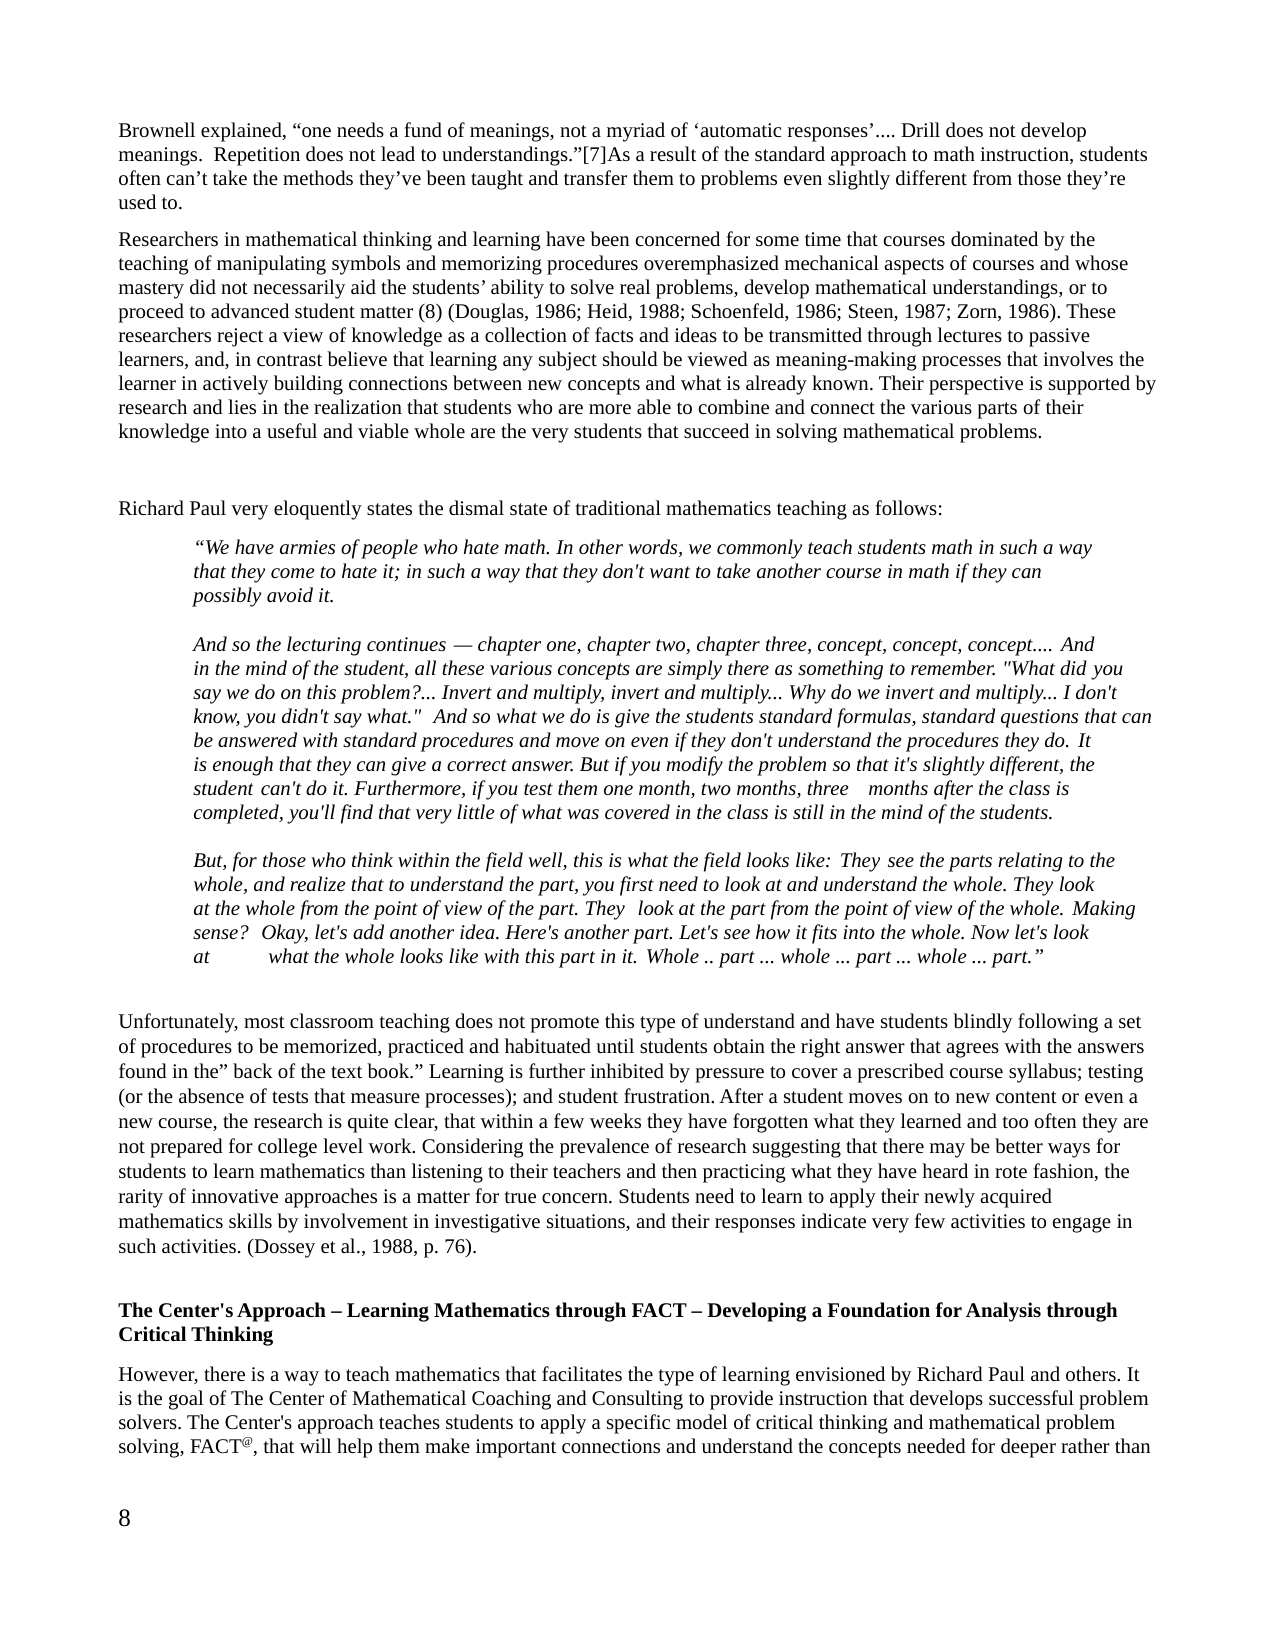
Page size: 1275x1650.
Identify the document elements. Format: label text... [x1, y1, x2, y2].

text “We have armies of people who hate math. In other words, we commonly teach students math in such a way that they come to hate it; in such a way that they don't want to take another course in math if they can possibly avoid it. And so the lecturing continues — chapter one, chapter two, chapter three, concept, concept, concept.... And in the mind of the student, all these various concepts are simply there as something to remember. "What did you say we do on this problem?... Invert and multiply, invert and multiply... Why do we invert and multiply... I don't know, you didn't say what." And so what we do is give the students standard formulas, standard questions that can be answered with standard procedures and move on even if they don't understand the procedures they do. It is enough that they can give a correct answer. But if you modify the problem so that it's slightly different, the student can't do it. Furthermore, if you test them one month, two months, three months after the class is completed, you'll find that very little of what was covered in the class is still in the mind of the students. But, for those who think within the field well, this is what the field looks like: They see the parts relating to the whole, and realize that to understand the part, you first need to look at and understand the whole. They look at the whole from the point of view of the part. They look at the part from the point of view of the whole. Making sense? Okay, let's add another idea. Here's another part. Let's see how it fits into the whole. Now let's look at what the whole looks like with this part in it. Whole .. part ... whole ... part ... whole ... part.” [118, 535, 1157, 968]
text Brownell explained, “one needs a fund of meanings, not a myriad of ‘automatic responses’.... Drill does not develop meanings. Repetition does not lead to understandings.”[7]As a result of the standard approach to math instruction, students often can’t take the methods they’ve been taught and transfer them to problems even slightly different from those they’re used to. [118, 118, 1157, 214]
text The Center's Approach – Learning Mathematics through FACT – Developing a Foundation for Analysis through Critical Thinking [118, 1298, 1157, 1346]
text Unfortunately, most classroom teaching does not promote this type of understand and have students blindly following a set of procedures to be memorized, practiced and habituated until students obtain the right answer that agrees with the answers found in the” back of the text book.” Learning is further inhibited by pressure to cover a prescribed course syllabus; testing (or the absence of tests that measure processes); and student frustration. After a student moves on to new content or even a new course, the research is quite clear, that within a few weeks they have forgotten what they learned and too often they are not prepared for college level work. Considering the prevalence of research suggesting that there may be better ways for students to learn mathematics than listening to their teachers and then practicing what they have heard in rote fashion, the rarity of innovative approaches is a matter for true concern. Students need to learn to apply their newly acquired mathematics skills by involvement in investigative situations, and their responses indicate very few activities to engage in such activities. (Dossey et al., 1988, p. 76). [118, 1008, 1157, 1258]
text However, there is a way to teach mathematics that facilitates the type of learning envisioned by Richard Paul and others. It is the goal of The Center of Mathematical Coaching and Consulting to provide instruction that develops successful problem solvers. The Center's approach teaches students to apply a specific model of critical thinking and mathematical problem solving, FACT@, that will help them make important connections and understand the concepts needed for deeper rather than [118, 1362, 1157, 1458]
text Researchers in mathematical thinking and learning have been concerned for some time that courses dominated by the teaching of manipulating symbols and memorizing procedures overemphasized mechanical aspects of courses and whose mastery did not necessarily aid the students’ ability to solve real problems, develop mathematical understandings, or to proceed to advanced student matter (8) (Douglas, 1986; Heid, 1988; Schoenfeld, 1986; Steen, 1987; Zorn, 1986). These researchers reject a view of knowledge as a collection of facts and ideas to be transmitted through lectures to passive learners, and, in contrast believe that learning any subject should be viewed as meaning-making processes that involves the learner in actively building connections between new concepts and what is already known. Their perspective is supported by research and lies in the realization that students who are more able to combine and connect the various parts of their knowledge into a useful and viable whole are the very students that succeed in solving mathematical problems. [118, 227, 1157, 443]
text Richard Paul very eloquently states the dismal state of traditional mathematics teaching as follows: [118, 496, 1157, 520]
